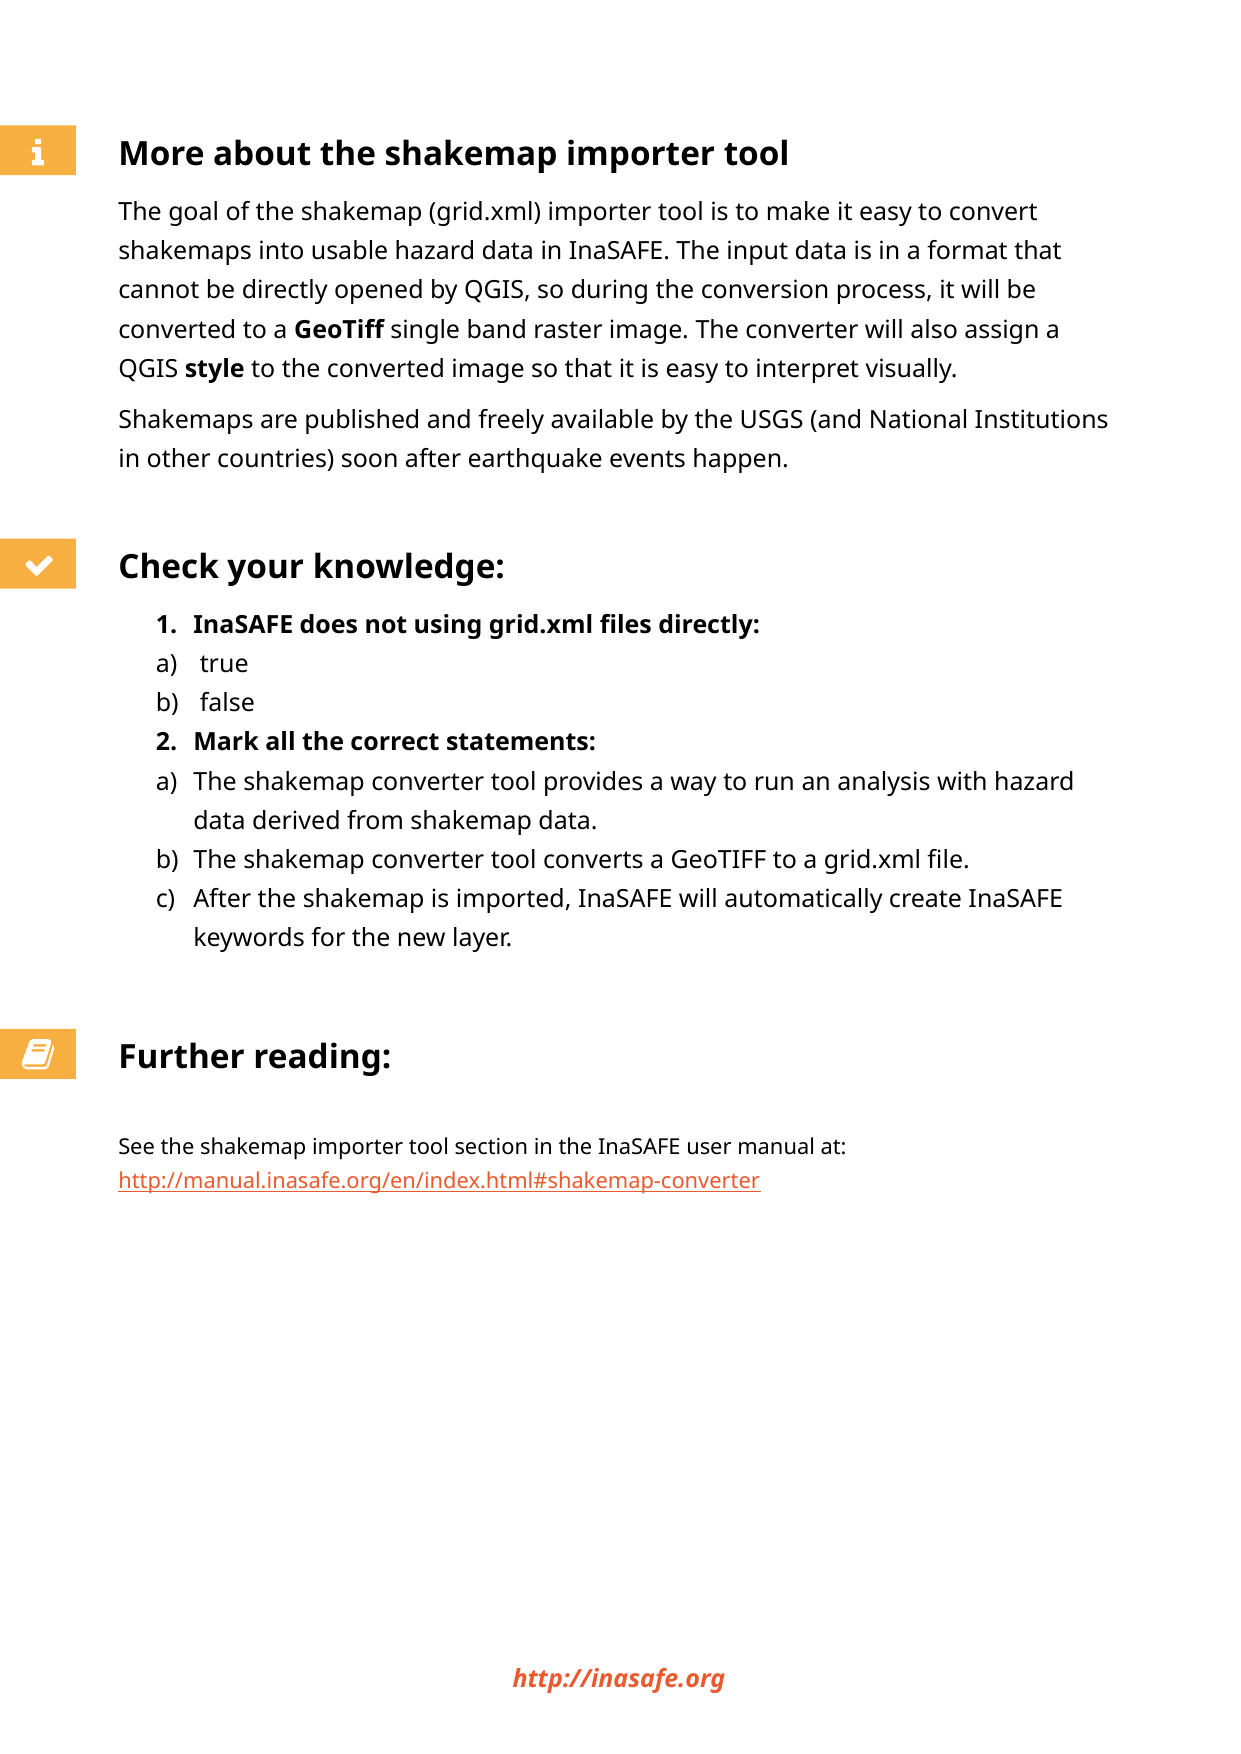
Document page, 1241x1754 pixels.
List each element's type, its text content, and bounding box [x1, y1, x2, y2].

subtitle Check your knowledge: [118, 542, 1122, 588]
list true [156, 646, 1122, 680]
list The shakemap converter tool converts a GeoTIFF to a grid.xml file. [156, 841, 1122, 876]
subtitle Further reading: [118, 1033, 1122, 1079]
subtitle More about the shakemap importer tool [118, 130, 1122, 175]
list InaSAFE does not using grid.xml files directly: [156, 606, 1122, 641]
list Mark all the correct statements: [156, 724, 1122, 758]
text The goal of the shakemap (grid.xml) importer tool is to make it easy to convert shakemaps into usable hazard data in InaSAFE. The input data is in a format that cannot be directly opened by QGIS, so during the conversion process, it will be converted to a GeoTiff single band raster image. The converter will also assign a QGIS style to the converted image so that it is easy to interpret visually. [118, 194, 1122, 384]
text Shakemaps are published and freely available by the USGS (and National Institutions in other countries) soon after earthquake events happen. [118, 401, 1122, 475]
list After the shakemap is imported, InaSAFE will automatically create InaSAFE keywords for the new layer. [156, 881, 1122, 954]
list The shakemap converter tool provides a way to run an analysis with hazard data derived from shakemap data. [156, 763, 1122, 836]
list false [156, 685, 1122, 719]
text See the shakemap importer tool section in the InaSAFE user manual at: http://manual.inasafe.org/en/index.html#shakemap-converter [118, 1131, 1122, 1195]
